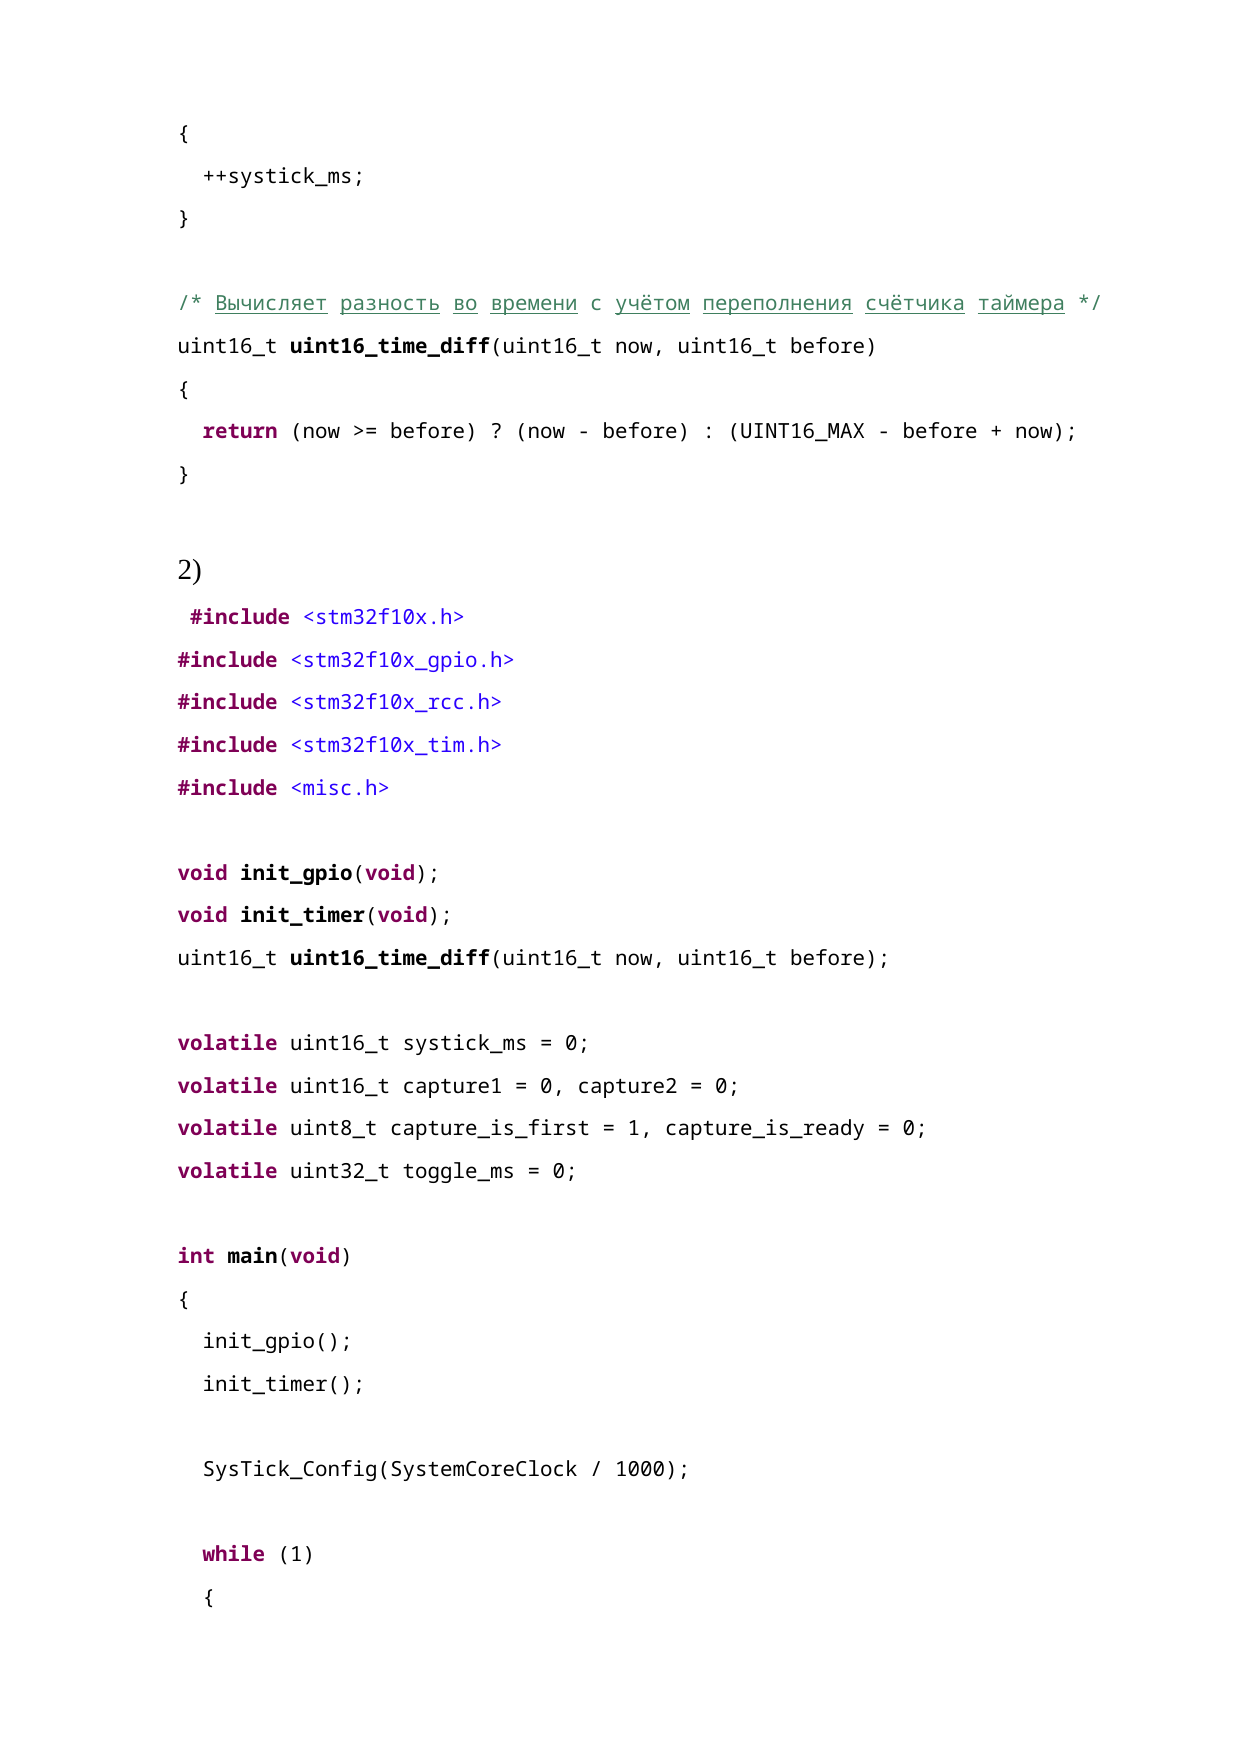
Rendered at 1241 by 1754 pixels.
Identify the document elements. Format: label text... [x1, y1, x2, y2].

text /* Вычисляет разность во времени с учётом переполнения счётчика таймера */ [177, 288, 1152, 317]
text ++systick_ms; [177, 161, 1152, 189]
text { [177, 374, 1152, 402]
text volatile uint32_t toggle_ms = 0; [177, 1156, 1152, 1184]
text init_gpio(); [177, 1326, 1152, 1355]
text #include <misc.h> [177, 773, 1152, 801]
text 2) [177, 552, 1152, 585]
text SysTick_Config(SystemCoreClock / 1000); [177, 1454, 1152, 1483]
text #include <stm32f10x_gpio.h> [177, 645, 1152, 673]
text void init_timer(void); [177, 900, 1152, 929]
text #include <stm32f10x_rcc.h> [177, 687, 1152, 716]
text } [177, 459, 1152, 487]
text int main(void) [177, 1241, 1152, 1270]
text init_timer(); [177, 1369, 1152, 1397]
text uint16_t uint16_time_diff(uint16_t now, uint16_t before) [177, 331, 1152, 359]
text void init_gpio(void); [177, 858, 1152, 886]
text } [177, 203, 1152, 232]
text { [177, 1284, 1152, 1312]
text while (1) [177, 1539, 1152, 1568]
text { [177, 118, 1152, 147]
text { [177, 1582, 1152, 1611]
text #include <stm32f10x.h> [177, 602, 1152, 631]
text return (now >= before) ? (now - before) : (UINT16_MAX - before + now); [177, 416, 1152, 445]
text #include <stm32f10x_tim.h> [177, 730, 1152, 758]
text volatile uint16_t systick_ms = 0; [177, 1028, 1152, 1057]
text volatile uint16_t capture1 = 0, capture2 = 0; [177, 1071, 1152, 1099]
text uint16_t uint16_time_diff(uint16_t now, uint16_t before); [177, 943, 1152, 971]
text volatile uint8_t capture_is_first = 1, capture_is_ready = 0; [177, 1113, 1152, 1142]
